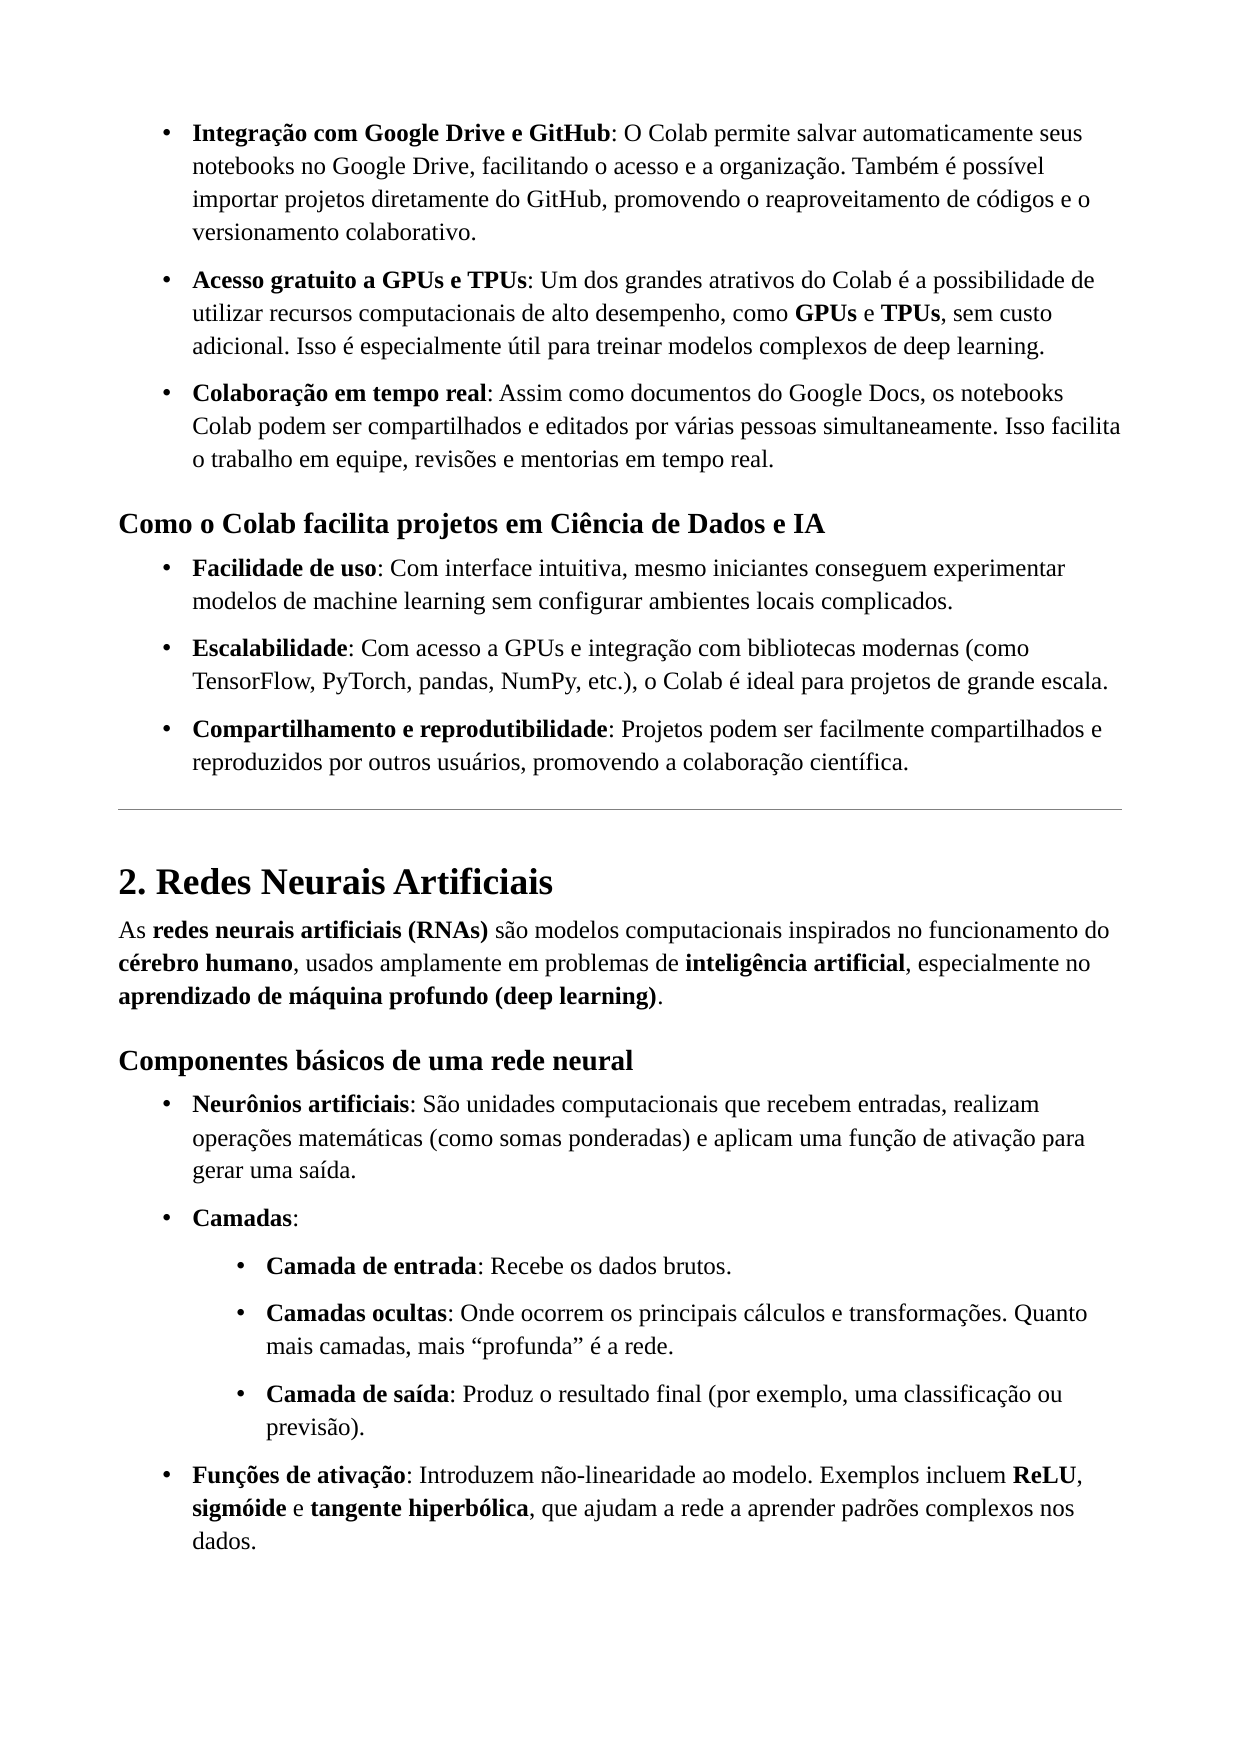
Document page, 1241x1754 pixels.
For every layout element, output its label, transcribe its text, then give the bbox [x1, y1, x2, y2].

list Camada de saída: Produz o resultado final (por exemplo, uma classificação ou previsão). [236, 1379, 1122, 1441]
subtitle 2. Redes Neurais Artificiais [118, 860, 1122, 903]
list Funções de ativação: Introduzem não-linearidade ao modelo. Exemplos incluem ReLU, sigmóide e tangente hiperbólica, que ajudam a rede a aprender padrões complexos nos dados. [162, 1460, 1122, 1554]
list Acesso gratuito a GPUs e TPUs: Um dos grandes atrativos do Colab é a possibilidade de utilizar recursos computacionais de alto desempenho, como GPUs e TPUs, sem custo adicional. Isso é especialmente útil para treinar modelos complexos de deep learning. [162, 265, 1122, 359]
list Integração com Google Drive e GitHub: O Colab permite salvar automaticamente seus notebooks no Google Drive, facilitando o acesso e a organização. Também é possível importar projetos diretamente do GitHub, promovendo o reaproveitamento de códigos e o versionamento colaborativo. [162, 118, 1122, 246]
list Camada de entrada: Recebe os dados brutos. [236, 1251, 1122, 1279]
text As redes neurais artificiais (RNAs) são modelos computacionais inspirados no funcionamento do cérebro humano, usados amplamente em problemas de inteligência artificial, especialmente no aprendizado de máquina profundo (deep learning). [118, 915, 1122, 1010]
list Compartilhamento e reprodutibilidade: Projetos podem ser facilmente compartilhados e reproduzidos por outros usuários, promovendo a colaboração científica. [162, 714, 1122, 776]
subtitle Componentes básicos de uma rede neural [118, 1043, 1122, 1077]
list Camadas: [162, 1203, 1122, 1232]
list Camadas ocultas: Onde ocorrem os principais cálculos e transformações. Quanto mais camadas, mais “profunda” é a rede. [236, 1298, 1122, 1360]
list Escalabilidade: Com acesso a GPUs e integração com bibliotecas modernas (como TensorFlow, PyTorch, pandas, NumPy, etc.), o Colab é ideal para projetos de grande escala. [162, 633, 1122, 695]
list Colaboração em tempo real: Assim como documentos do Google Docs, os notebooks Colab podem ser compartilhados e editados por várias pessoas simultaneamente. Isso facilita o trabalho em equipe, revisões e mentorias em tempo real. [162, 378, 1122, 473]
list Facilidade de uso: Com interface intuitiva, mesmo iniciantes conseguem experimentar modelos de machine learning sem configurar ambientes locais complicados. [162, 553, 1122, 614]
list Neurônios artificiais: São unidades computacionais que recebem entradas, realizam operações matemáticas (como somas ponderadas) e aplicam uma função de ativação para gerar uma saída. [162, 1089, 1122, 1184]
subtitle Como o Colab facilita projetos em Ciência de Dados e IA [118, 507, 1122, 540]
